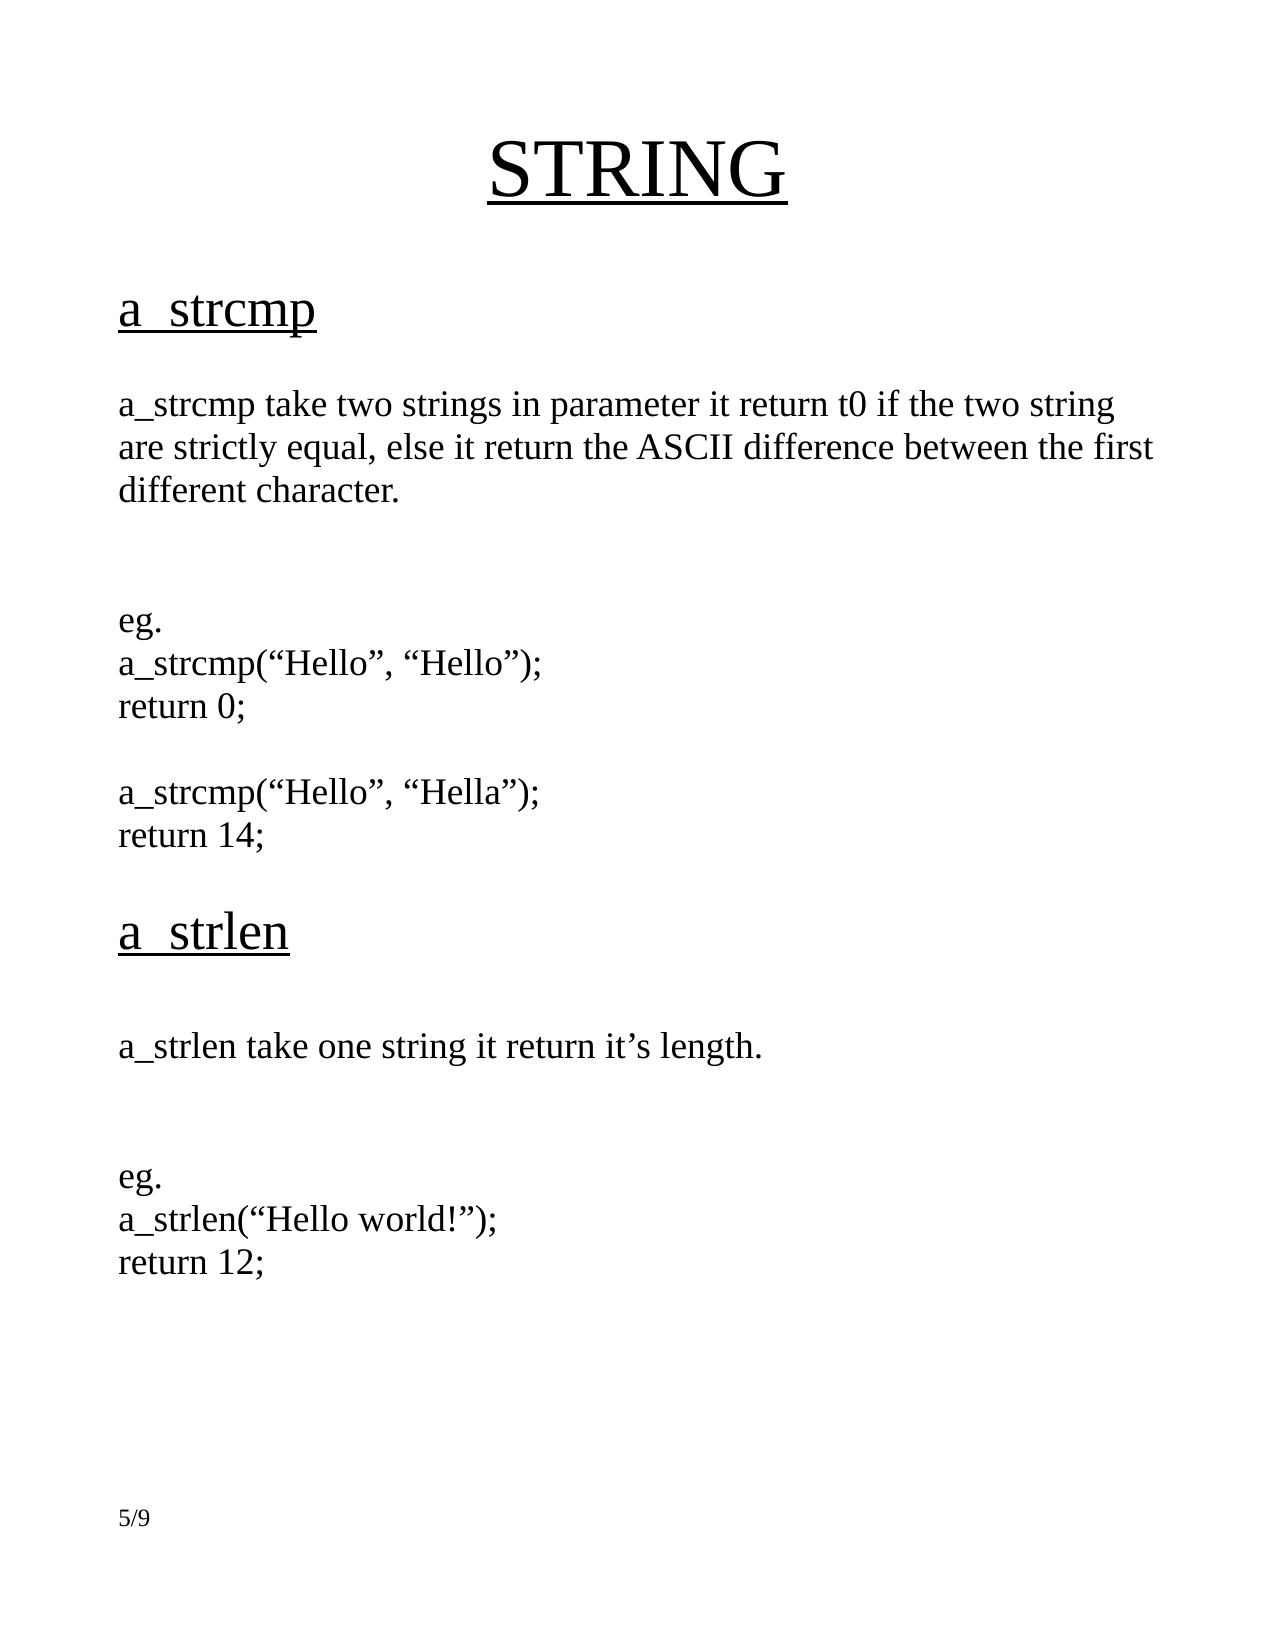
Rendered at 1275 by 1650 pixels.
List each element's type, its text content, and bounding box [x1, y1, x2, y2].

text eg. [118, 1153, 1157, 1196]
text a_strlen(“Hello world!”); [118, 1196, 1157, 1239]
text return 12; [118, 1239, 1157, 1282]
text a_strcmp(“Hello”, “Hella”); [118, 770, 1157, 813]
text a_strcmp(“Hello”, “Hello”); [118, 640, 1157, 683]
text STRING [118, 118, 1157, 214]
text return 14; [118, 813, 1157, 856]
text a_strlen [118, 899, 1157, 961]
text eg. [118, 597, 1157, 640]
text a_strlen take one string it return it’s length. [118, 1024, 1157, 1067]
text return 0; [118, 683, 1157, 727]
text a_strcmp [118, 276, 1157, 338]
text a_strcmp take two strings in parameter it return t0 if the two string are strictly equal, else it return the ASCII difference between the first different character. [118, 382, 1157, 511]
